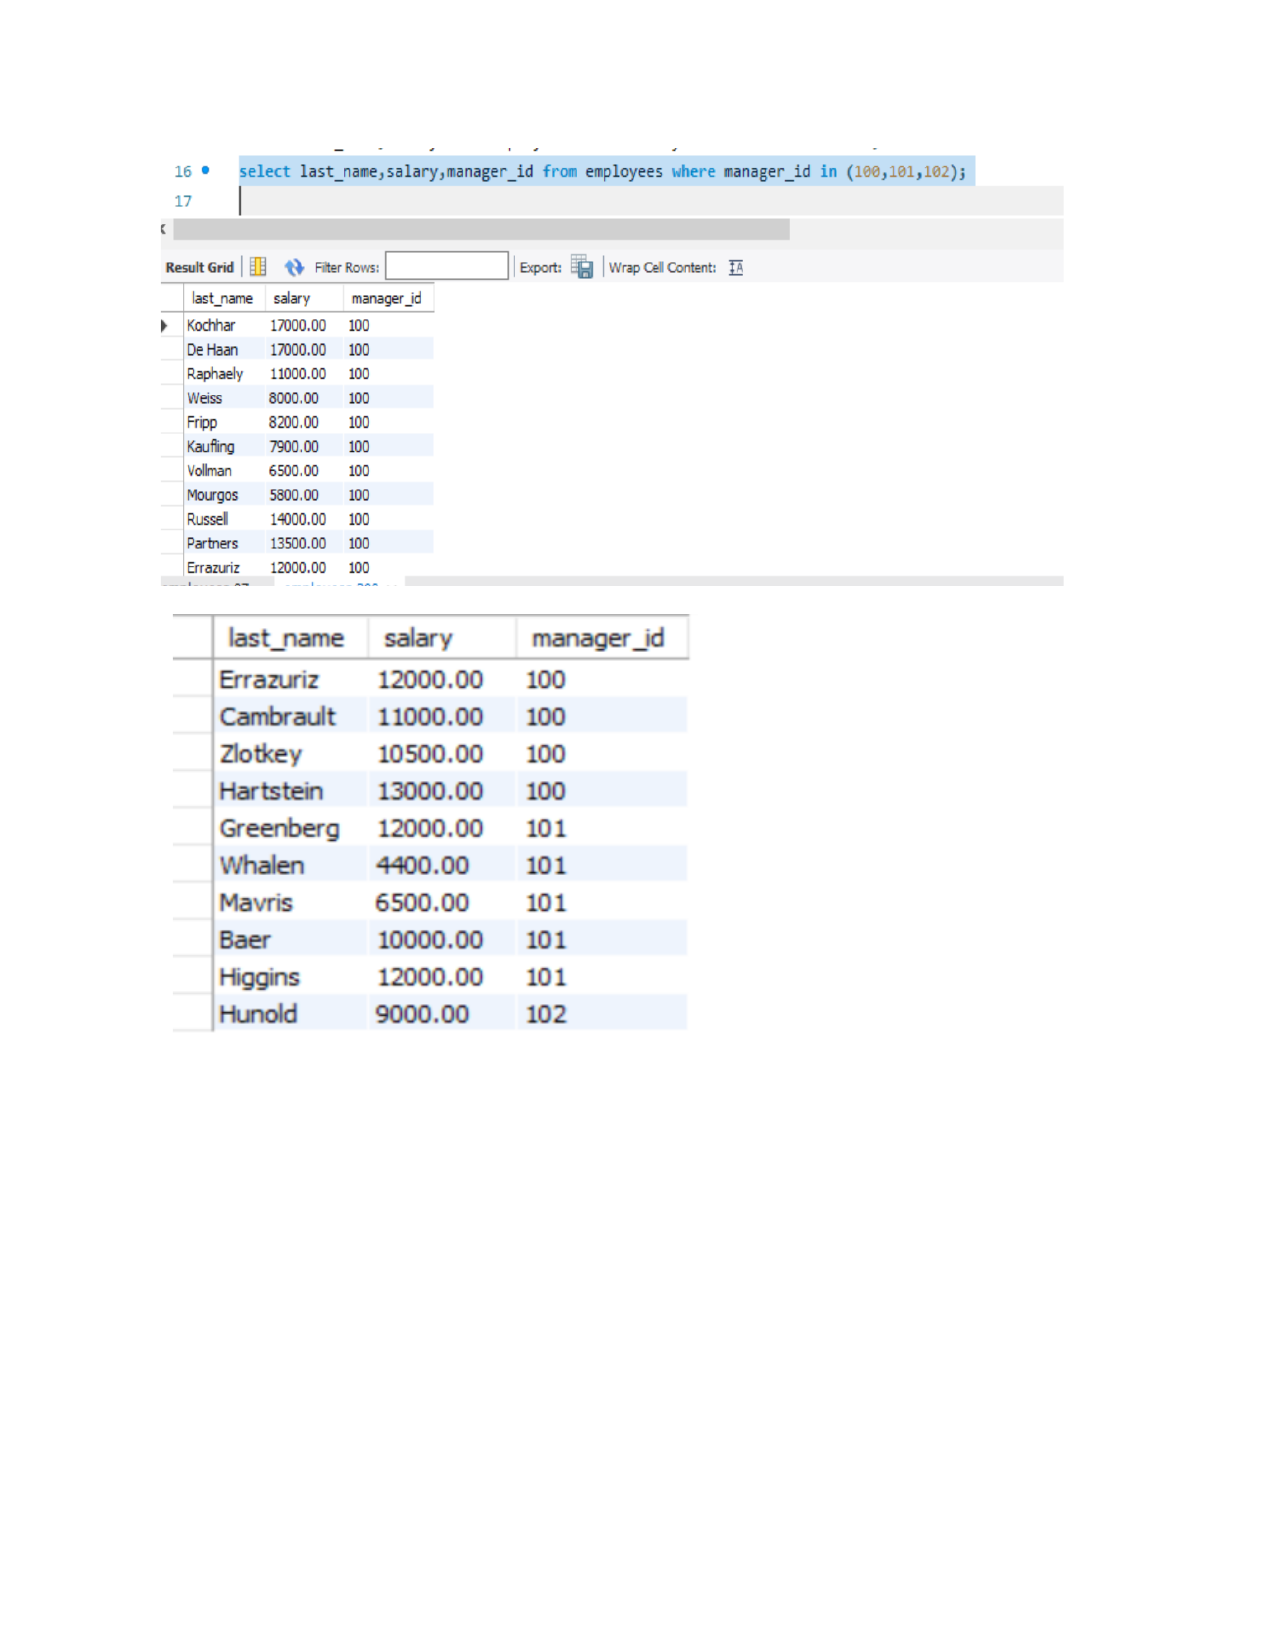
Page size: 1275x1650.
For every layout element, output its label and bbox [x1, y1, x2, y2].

picture [160, 148, 1064, 586]
picture [172, 614, 698, 1047]
